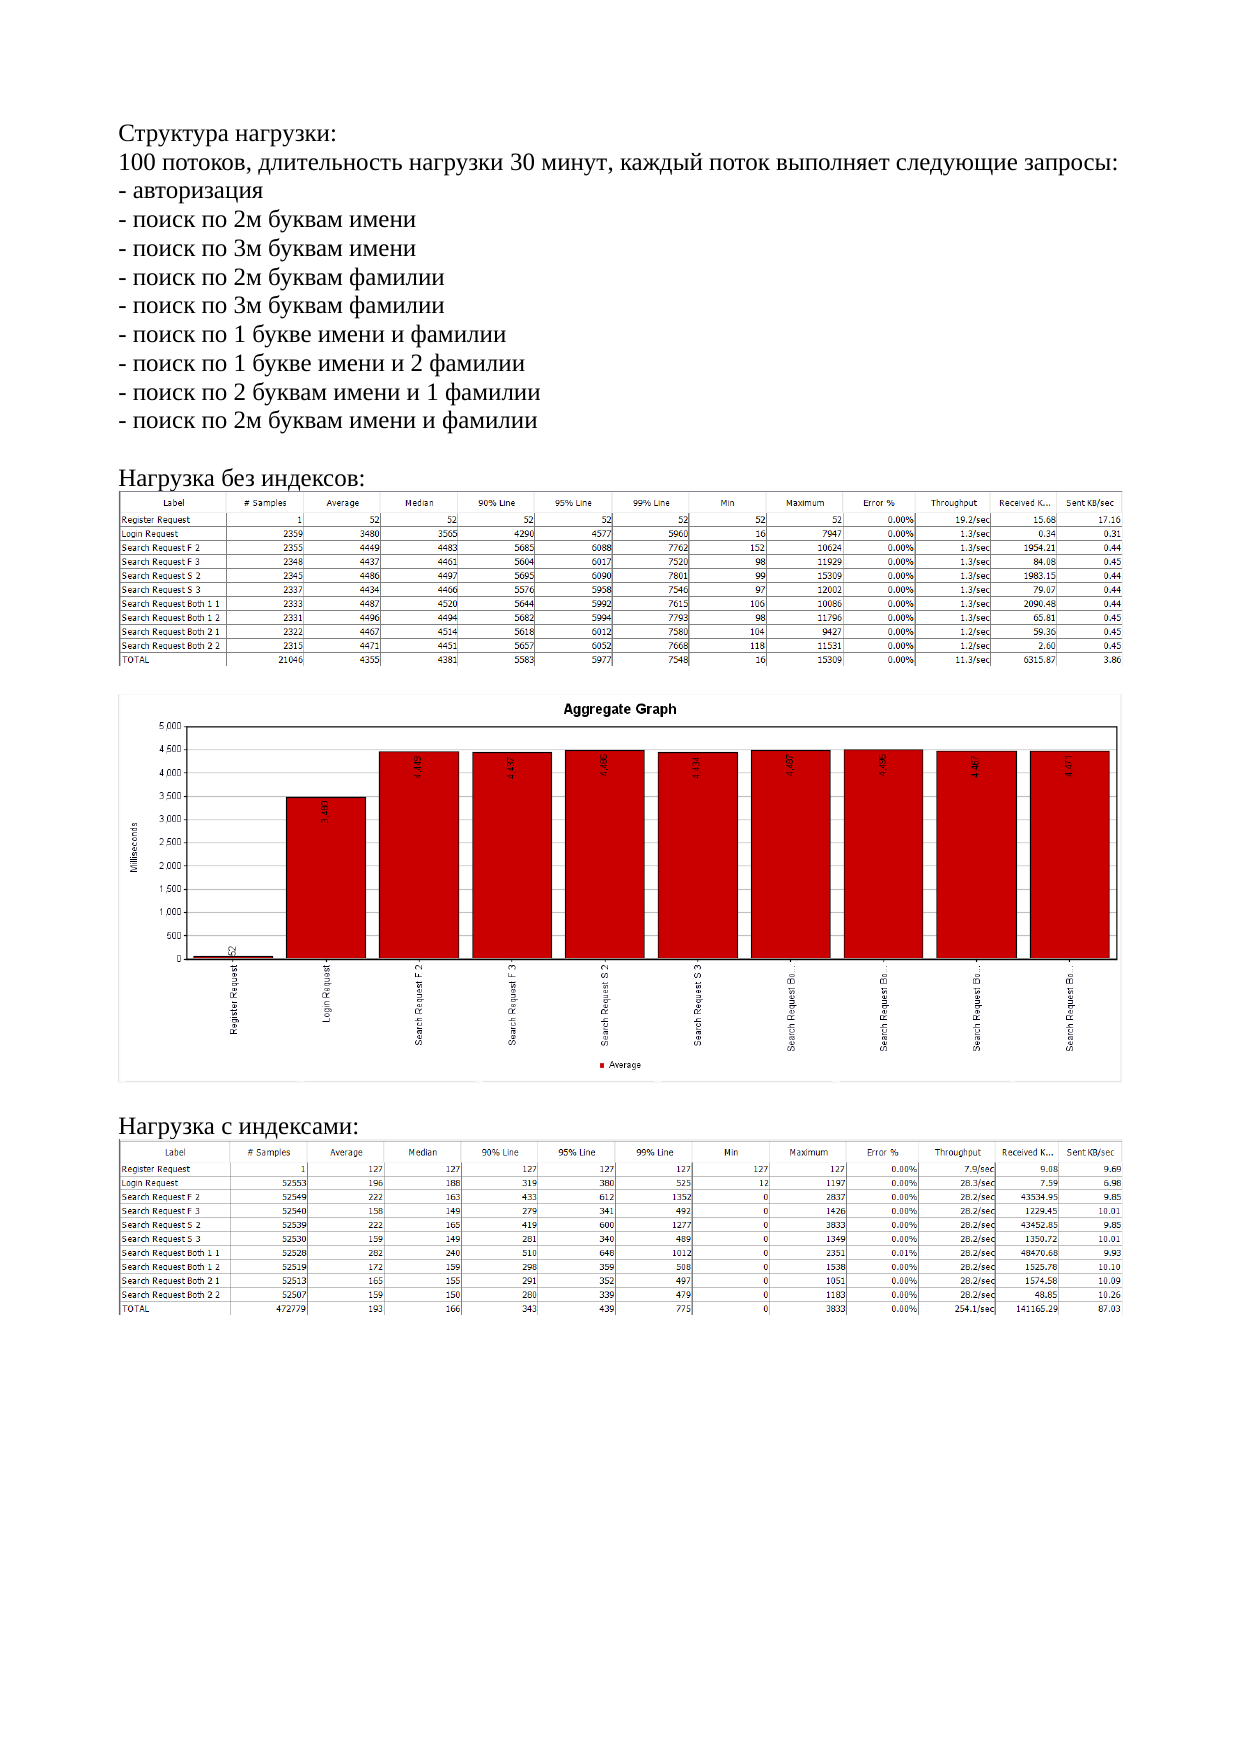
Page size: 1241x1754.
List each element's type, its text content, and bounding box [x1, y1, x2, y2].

text - поиск по 1 букве имени и фамилии [118, 319, 1122, 348]
text Нагрузка без индексов: [118, 463, 1122, 491]
text - поиск по 3м буквам имени [118, 233, 1122, 262]
text - авторизация [118, 176, 1122, 204]
text - поиск по 1 букве имени и 2 фамилии [118, 348, 1122, 377]
text Структура нагрузки: [118, 118, 1122, 147]
text - поиск по 2м буквам фамилии [118, 262, 1122, 291]
text - поиск по 2м буквам имени и фамилии [118, 406, 1122, 434]
text - поиск по 3м буквам фамилии [118, 291, 1122, 319]
text - поиск по 2 буквам имени и 1 фамилии [118, 377, 1122, 406]
text 100 потоков, длительность нагрузки 30 минут, каждый поток выполняет следующие запросы: [118, 147, 1122, 176]
picture [118, 694, 1123, 1083]
text - поиск по 2м буквам имени [118, 204, 1122, 233]
text Нагрузка с индексами: [118, 1111, 1122, 1139]
picture [118, 1139, 1123, 1315]
picture [118, 491, 1123, 666]
